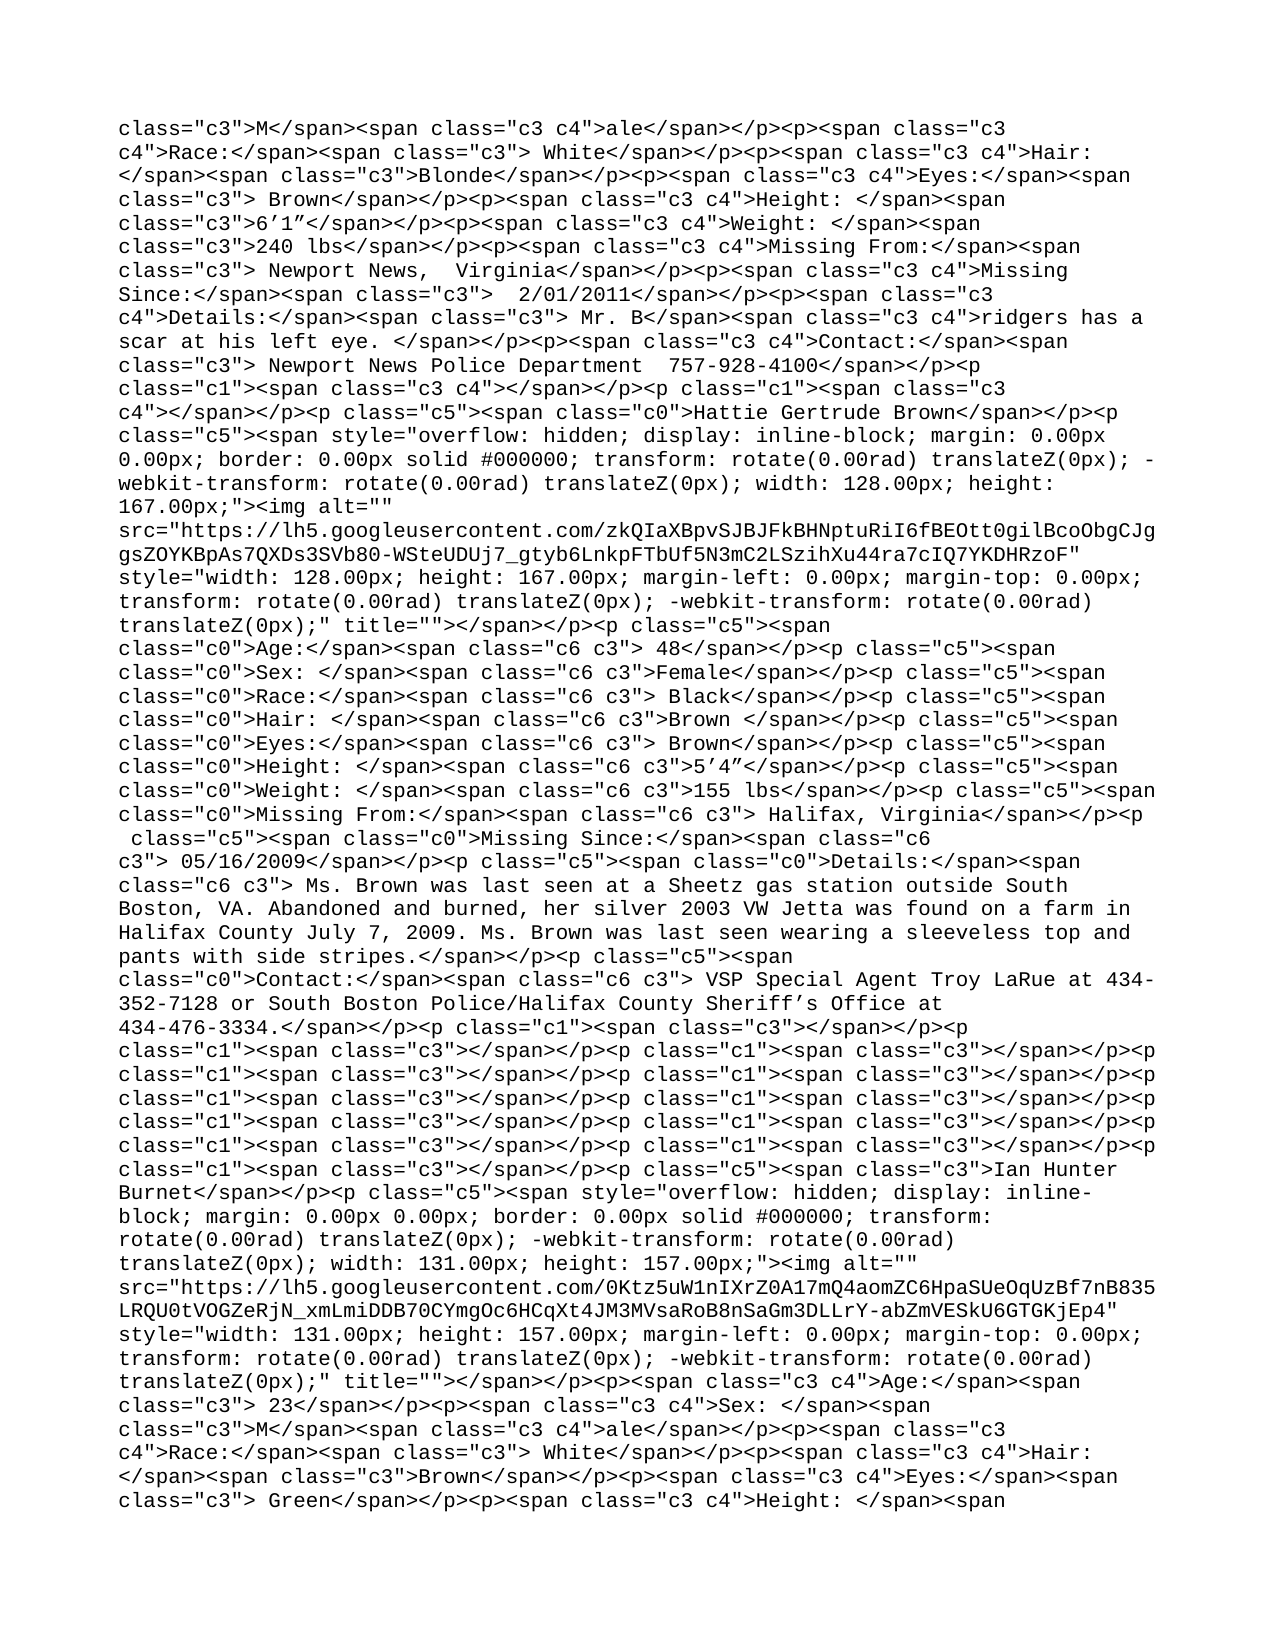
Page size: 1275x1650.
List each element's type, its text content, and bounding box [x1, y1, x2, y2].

text class="c3">M</span><span class="c3 c4">ale</span></p><p><span class="c3 c4">Race:</span><span class="c3"> White</span></p><p><span class="c3 c4">Hair: </span><span class="c3">Blonde</span></p><p><span class="c3 c4">Eyes:</span><span class="c3"> Brown</span></p><p><span class="c3 c4">Height: </span><span class="c3">6’1”</span></p><p><span class="c3 c4">Weight: </span><span class="c3">240 lbs</span></p><p><span class="c3 c4">Missing From:</span><span class="c3"> Newport News, Virginia</span></p><p><span class="c3 c4">Missing Since:</span><span class="c3"> 2/01/2011</span></p><p><span class="c3 c4">Details:</span><span class="c3"> Mr. B</span><span class="c3 c4">ridgers has a scar at his left eye. </span></p><p><span class="c3 c4">Contact:</span><span class="c3"> Newport News Police Department 757-928-4100</span></p><p class="c1"><span class="c3 c4"></span></p><p class="c1"><span class="c3 c4"></span></p><p class="c5"><span class="c0">Hattie Gertrude Brown</span></p><p class="c5"><span style="overflow: hidden; display: inline-block; margin: 0.00px 0.00px; border: 0.00px solid #000000; transform: rotate(0.00rad) translateZ(0px); -webkit-transform: rotate(0.00rad) translateZ(0px); width: 128.00px; height: 167.00px;"><img alt="" src="https://lh5.googleusercontent.com/zkQIaXBpvSJBJFkBHNptuRiI6fBEOtt0gilBcoObgCJggsZOYKBpAs7QXDs3SVb80-WSteUDUj7_gtyb6LnkpFTbUf5N3mC2LSzihXu44ra7cIQ7YKDHRzoF" style="width: 128.00px; height: 167.00px; margin-left: 0.00px; margin-top: 0.00px; transform: rotate(0.00rad) translateZ(0px); -webkit-transform: rotate(0.00rad) translateZ(0px);" title=""></span></p><p class="c5"><span class="c0">Age:</span><span class="c6 c3"> 48</span></p><p class="c5"><span class="c0">Sex: </span><span class="c6 c3">Female</span></p><p class="c5"><span class="c0">Race:</span><span class="c6 c3"> Black</span></p><p class="c5"><span class="c0">Hair: </span><span class="c6 c3">Brown </span></p><p class="c5"><span class="c0">Eyes:</span><span class="c6 c3"> Brown</span></p><p class="c5"><span class="c0">Height: </span><span class="c6 c3">5’4”</span></p><p class="c5"><span class="c0">Weight: </span><span class="c6 c3">155 lbs</span></p><p class="c5"><span class="c0">Missing From:</span><span class="c6 c3"> Halifax, Virginia</span></p><p [118, 118, 1157, 827]
text class="c5"><span class="c0">Missing Since:</span><span class="c6 c3"> 05/16/2009</span></p><p class="c5"><span class="c0">Details:</span><span class="c6 c3"> Ms. Brown was last seen at a Sheetz gas station outside South Boston, VA. Abandoned and burned, her silver 2003 VW Jetta was found on a farm in Halifax County July 7, 2009. Ms. Brown was last seen wearing a sleeveless top and pants with side stripes.</span></p><p class="c5"><span class="c0">Contact:</span><span class="c6 c3"> VSP Special Agent Troy LaRue at 434-352-7128 or South Boston Police/Halifax County Sheriff’s Office at 434-476-3334.</span></p><p class="c1"><span class="c3"></span></p><p class="c1"><span class="c3"></span></p><p class="c1"><span class="c3"></span></p><p class="c1"><span class="c3"></span></p><p class="c1"><span class="c3"></span></p><p class="c1"><span class="c3"></span></p><p class="c1"><span class="c3"></span></p><p class="c1"><span class="c3"></span></p><p class="c1"><span class="c3"></span></p><p class="c1"><span class="c3"></span></p><p class="c1"><span class="c3"></span></p><p class="c1"><span class="c3"></span></p><p class="c5"><span class="c3">Ian Hunter Burnet</span></p><p class="c5"><span style="overflow: hidden; display: inline-block; margin: 0.00px 0.00px; border: 0.00px solid #000000; transform: rotate(0.00rad) translateZ(0px); -webkit-transform: rotate(0.00rad) translateZ(0px); width: 131.00px; height: 157.00px;"><img alt="" src="https://lh5.googleusercontent.com/0Ktz5uW1nIXrZ0A17mQ4aomZC6HpaSUeOqUzBf7nB835LRQU0tVOGZeRjN_xmLmiDDB70CYmgOc6HCqXt4JM3MVsaRoB8nSaGm3DLLrY-abZmVESkU6GTGKjEp4" style="width: 131.00px; height: 157.00px; margin-left: 0.00px; margin-top: 0.00px; transform: rotate(0.00rad) translateZ(0px); -webkit-transform: rotate(0.00rad) translateZ(0px);" title=""></span></p><p><span class="c3 c4">Age:</span><span class="c3"> 23</span></p><p><span class="c3 c4">Sex: </span><span class="c3">M</span><span class="c3 c4">ale</span></p><p><span class="c3 c4">Race:</span><span class="c3"> White</span></p><p><span class="c3 c4">Hair: </span><span class="c3">Brown</span></p><p><span class="c3 c4">Eyes:</span><span class="c3"> Green</span></p><p><span class="c3 c4">Height: </span><span [118, 827, 1157, 1513]
